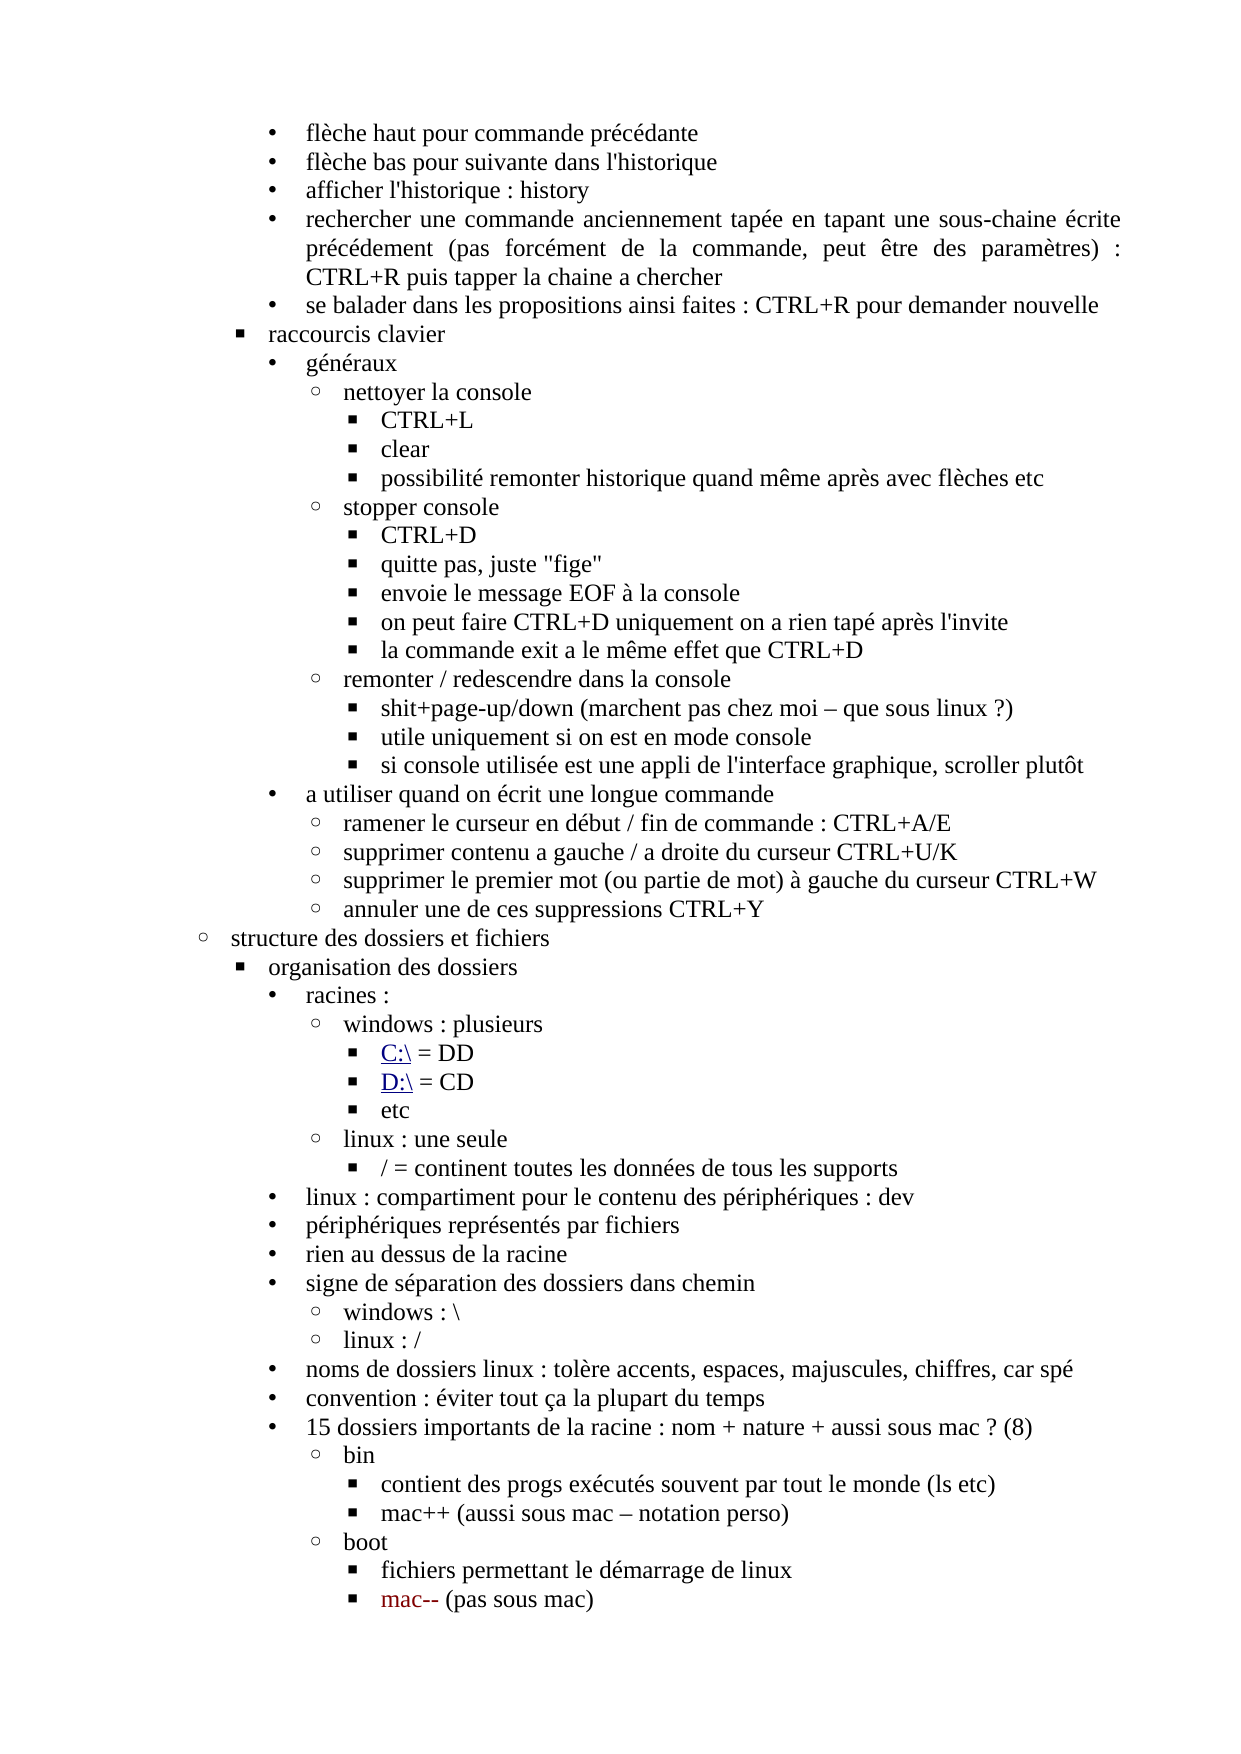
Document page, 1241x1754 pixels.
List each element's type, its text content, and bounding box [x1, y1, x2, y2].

list linux : compartiment pour le contenu des périphériques : dev [268, 1182, 1122, 1211]
list supprimer contenu a gauche / a droite du curseur CTRL+U/K [306, 837, 1122, 866]
list on peut faire CTRL+D uniquement on a rien tapé après l'invite [343, 607, 1122, 636]
list shit+page-up/down (marchent pas chez moi – que sous linux ?) [343, 693, 1122, 722]
list périphériques représentés par fichiers [268, 1211, 1122, 1239]
list mac-- (pas sous mac) [343, 1584, 1122, 1613]
list raccourcis clavier [231, 319, 1122, 348]
list convention : éviter tout ça la plupart du temps [268, 1383, 1122, 1412]
list ramener le curseur en début / fin de commande : CTRL+A/E [306, 808, 1122, 837]
list généraux [268, 348, 1122, 377]
list si console utilisée est une appli de l'interface graphique, scroller plutôt [343, 751, 1122, 779]
list D:\ = CD [343, 1067, 1122, 1096]
list clear [343, 434, 1122, 463]
list noms de dossiers linux : tolère accents, espaces, majuscules, chiffres, car spé [268, 1354, 1122, 1383]
list annuler une de ces suppressions CTRL+Y [306, 894, 1122, 923]
list rien au dessus de la racine [268, 1239, 1122, 1268]
list possibilité remonter historique quand même après avec flèches etc [343, 463, 1122, 492]
list / = continent toutes les données de tous les supports [343, 1153, 1122, 1182]
list CTRL+L [343, 406, 1122, 434]
list rechercher une commande anciennement tapée en tapant une sous-chaine écrite précédement (pas forcément de la commande, peut être des paramètres) : CTRL+R puis tapper la chaine a chercher [268, 204, 1122, 291]
list flèche bas pour suivante dans l'historique [268, 147, 1122, 176]
list quitte pas, juste "fige" [343, 549, 1122, 578]
list 15 dossiers importants de la racine : nom + nature + aussi sous mac ? (8) [268, 1412, 1122, 1441]
list C:\ = DD [343, 1038, 1122, 1067]
list etc [343, 1096, 1122, 1124]
list racines : [268, 981, 1122, 1009]
list afficher l'historique : history [268, 176, 1122, 204]
list a utiliser quand on écrit une longue commande [268, 779, 1122, 808]
list boot [306, 1527, 1122, 1556]
list CTRL+D [343, 521, 1122, 549]
list linux : une seule [306, 1124, 1122, 1153]
list windows : plusieurs [306, 1009, 1122, 1038]
list nettoyer la console [306, 377, 1122, 406]
list utile uniquement si on est en mode console [343, 722, 1122, 751]
list envoie le message EOF à la console [343, 578, 1122, 607]
list la commande exit a le même effet que CTRL+D [343, 636, 1122, 664]
list stopper console [306, 492, 1122, 521]
list signe de séparation des dossiers dans chemin [268, 1268, 1122, 1297]
list windows : \ [306, 1297, 1122, 1326]
list mac++ (aussi sous mac – notation perso) [343, 1498, 1122, 1527]
list se balader dans les propositions ainsi faites : CTRL+R pour demander nouvelle [268, 291, 1122, 319]
list contient des progs exécutés souvent par tout le monde (ls etc) [343, 1469, 1122, 1498]
list flèche haut pour commande précédante [268, 118, 1122, 147]
list remonter / redescendre dans la console [306, 664, 1122, 693]
list organisation des dossiers [231, 952, 1122, 981]
list bin [306, 1441, 1122, 1469]
list linux : / [306, 1326, 1122, 1354]
list structure des dossiers et fichiers [193, 923, 1122, 952]
list fichiers permettant le démarrage de linux [343, 1556, 1122, 1584]
list supprimer le premier mot (ou partie de mot) à gauche du curseur CTRL+W [306, 866, 1122, 894]
